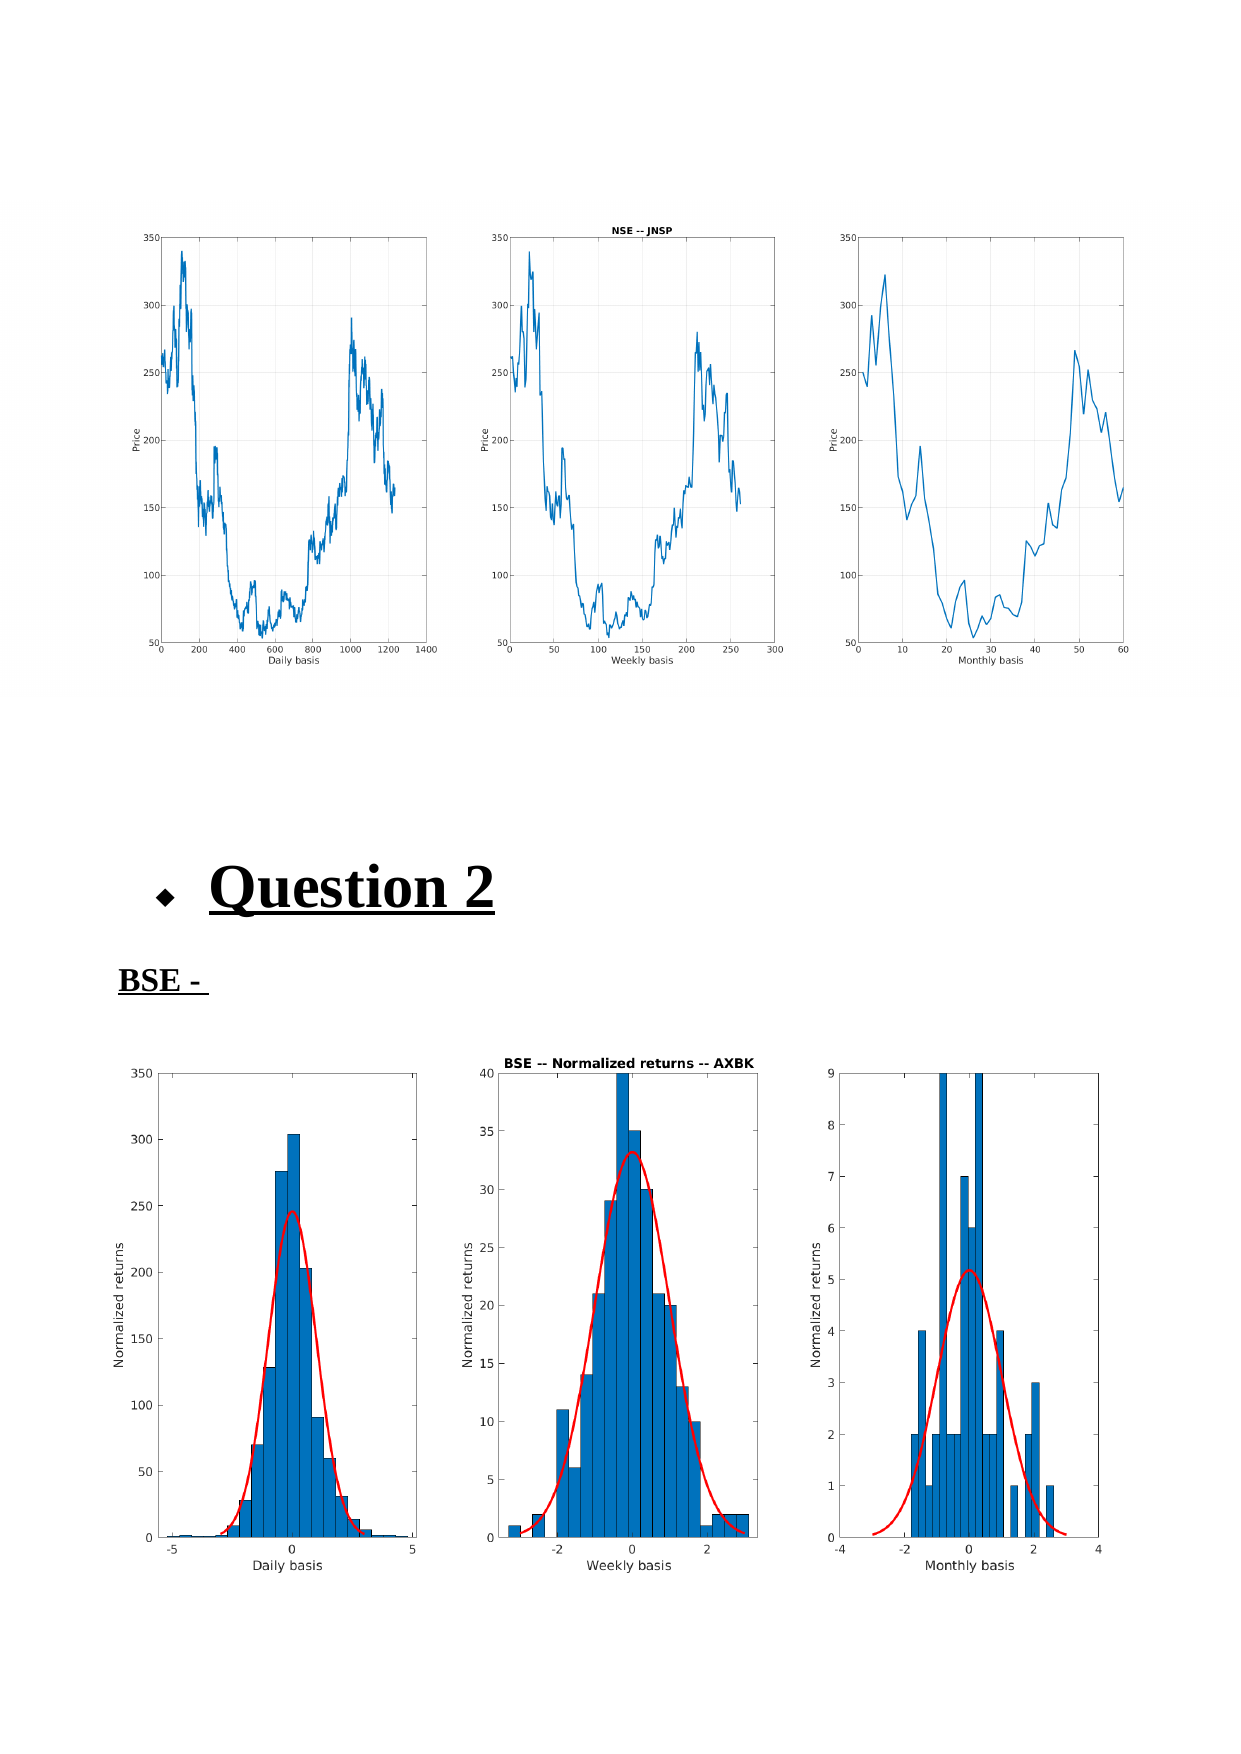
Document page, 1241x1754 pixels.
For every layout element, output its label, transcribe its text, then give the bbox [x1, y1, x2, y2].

list Question 2 [156, 849, 1122, 921]
text BSE - [118, 960, 1122, 998]
picture [0, 200, 1241, 697]
picture [0, 1030, 1214, 1600]
